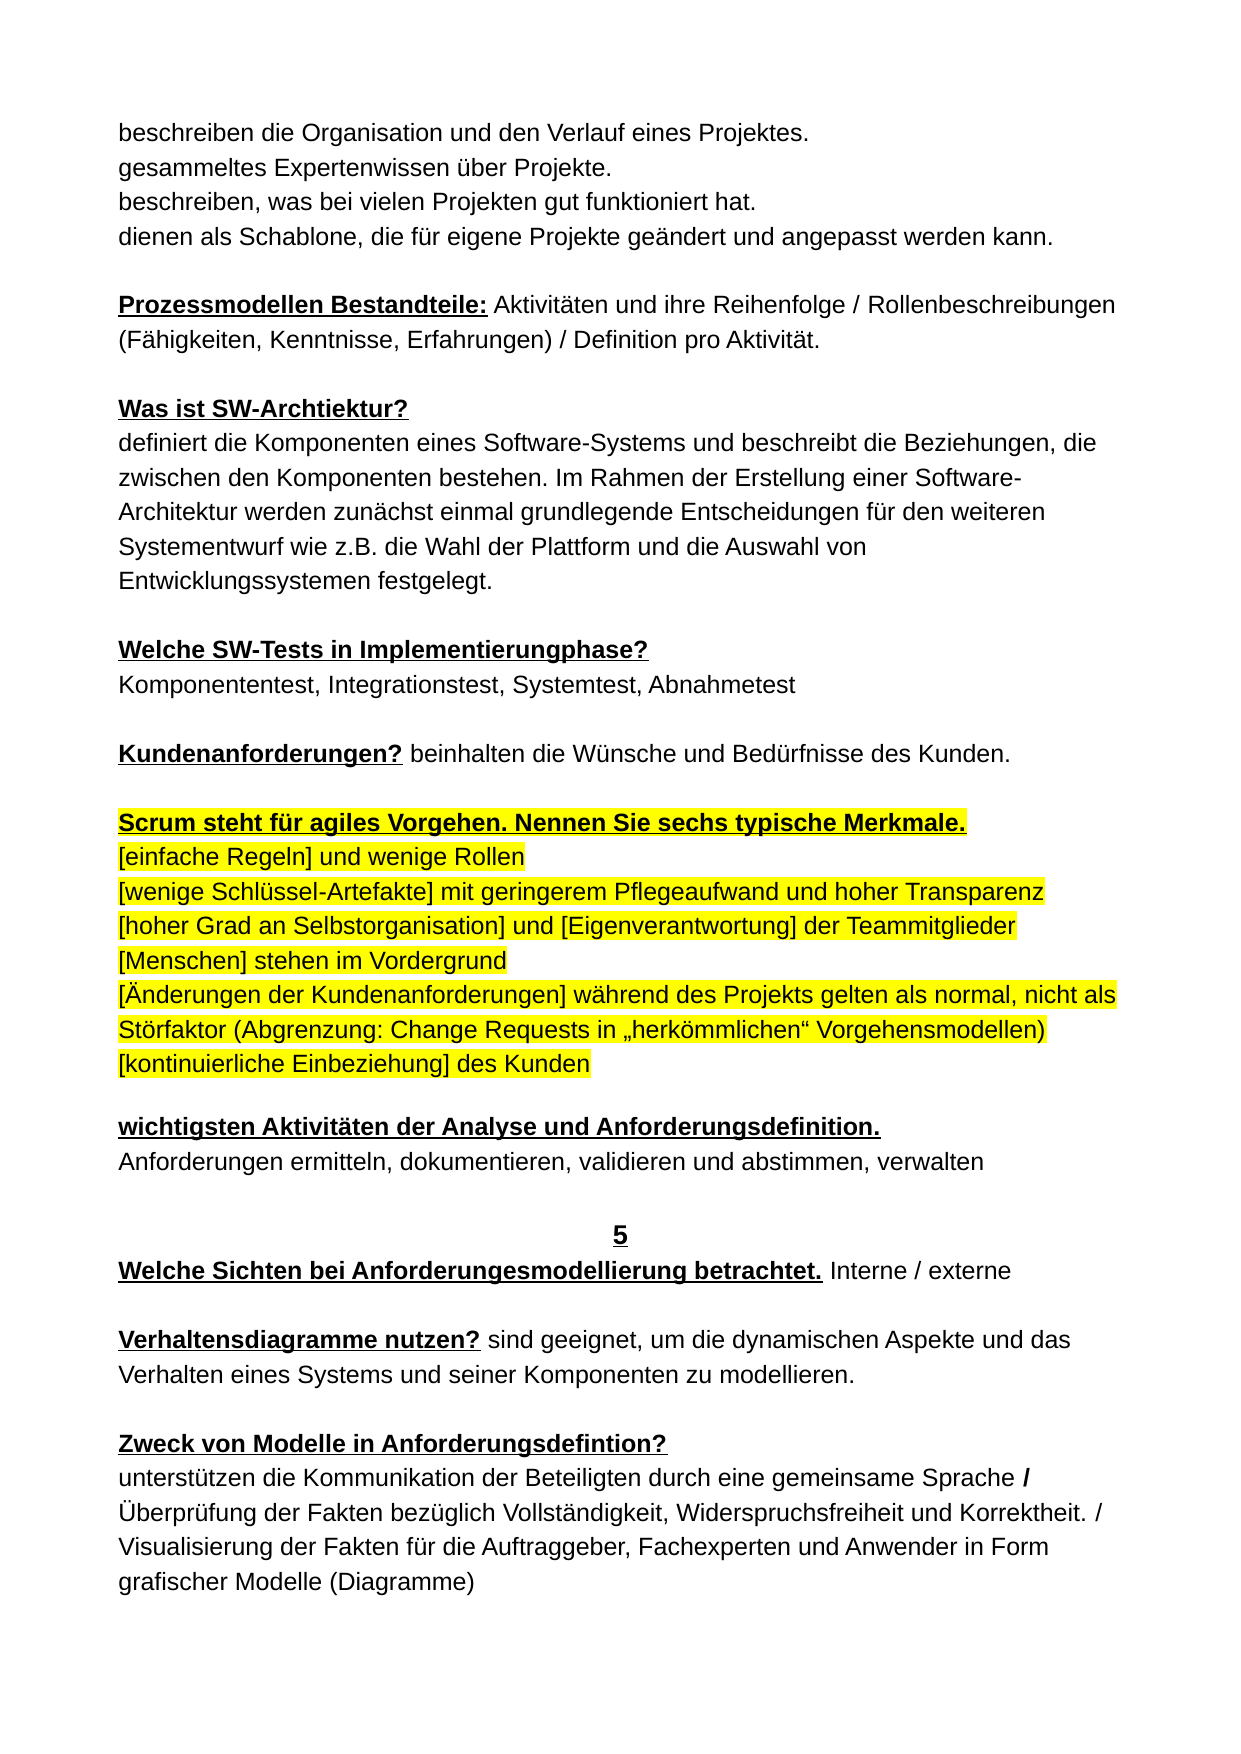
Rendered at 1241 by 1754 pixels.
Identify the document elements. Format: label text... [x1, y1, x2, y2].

text Scrum steht für agiles Vorgehen. Nennen Sie sechs typische Merkmale. [118, 808, 1122, 836]
text Welche SW-Tests in Implementierungphase? [118, 635, 1122, 664]
text beschreiben die Organisation und den Verlauf eines Projektes. [118, 118, 1122, 147]
text Was ist SW-Archtiektur? [118, 394, 1122, 423]
text Welche Sichten bei Anforderungesmodellierung betrachtet. Interne / externe [118, 1256, 1122, 1285]
text Zweck von Modelle in Anforderungsdefintion? [118, 1429, 1122, 1457]
text gesammeltes Expertenwissen über Projekte. [118, 153, 1122, 181]
text Komponententest, Integrationstest, Systemtest, Abnahmetest [118, 670, 1122, 698]
text Verhaltensdiagramme nutzen? sind geeignet, um die dynamischen Aspekte und das Verhalten eines Systems und seiner Komponenten zu modellieren. [118, 1325, 1122, 1388]
text Prozessmodellen Bestandteile: Aktivitäten und ihre Reihenfolge / Rollenbeschreibungen (Fähigkeiten, Kenntnisse, Erfahrungen) / Definition pro Aktivität. [118, 291, 1122, 354]
text definiert die Komponenten eines Software-Systems und beschreibt die Beziehungen, die zwischen den Komponenten bestehen. Im Rahmen der Erstellung einer Software-Architektur werden zunächst einmal grundlegende Entscheidungen für den weiteren Systementwurf wie z.B. die Wahl der Plattform und die Auswahl von Entwicklungssystemen festgelegt. [118, 428, 1122, 595]
text wichtigsten Aktivitäten der Analyse und Anforderungsdefinition. [118, 1112, 1122, 1141]
text [Änderungen der Kundenanforderungen] während des Projekts gelten als normal, nicht als Störfaktor (Abgrenzung: Change Requests in „herkömmlichen“ Vorgehensmodellen)[kontinuierliche Einbeziehung] des Kunden [118, 980, 1122, 1078]
text 5 [118, 1219, 1122, 1250]
text [wenige Schlüssel‑Artefakte] mit geringerem Pflegeaufwand und hoher Transparenz [118, 877, 1122, 905]
text unterstützen die Kommunikation der Beteiligten durch eine gemeinsame Sprache / Überprüfung der Fakten bezüglich Vollständigkeit, Widerspruchsfreiheit und Korrektheit. / Visualisierung der Fakten für die Auftraggeber, Fachexperten und Anwender in Form grafischer Modelle (Diagramme) [118, 1463, 1122, 1595]
text [einfache Regeln] und wenige Rollen [118, 842, 1122, 871]
text beschreiben, was bei vielen Projekten gut funktioniert hat. [118, 187, 1122, 216]
text [hoher Grad an Selbstorganisation] und [Eigenverantwortung] der Teammitglieder [118, 911, 1122, 940]
text dienen als Schablone, die für eigene Projekte geändert und angepasst werden kann. [118, 222, 1122, 250]
text Anforderungen ermitteln, dokumentieren, validieren und abstimmen, verwalten [118, 1147, 1122, 1176]
text [Menschen] stehen im Vordergrund [118, 946, 1122, 974]
text Kundenanforderungen? beinhalten die Wünsche und Bedürfnisse des Kunden. [118, 739, 1122, 767]
